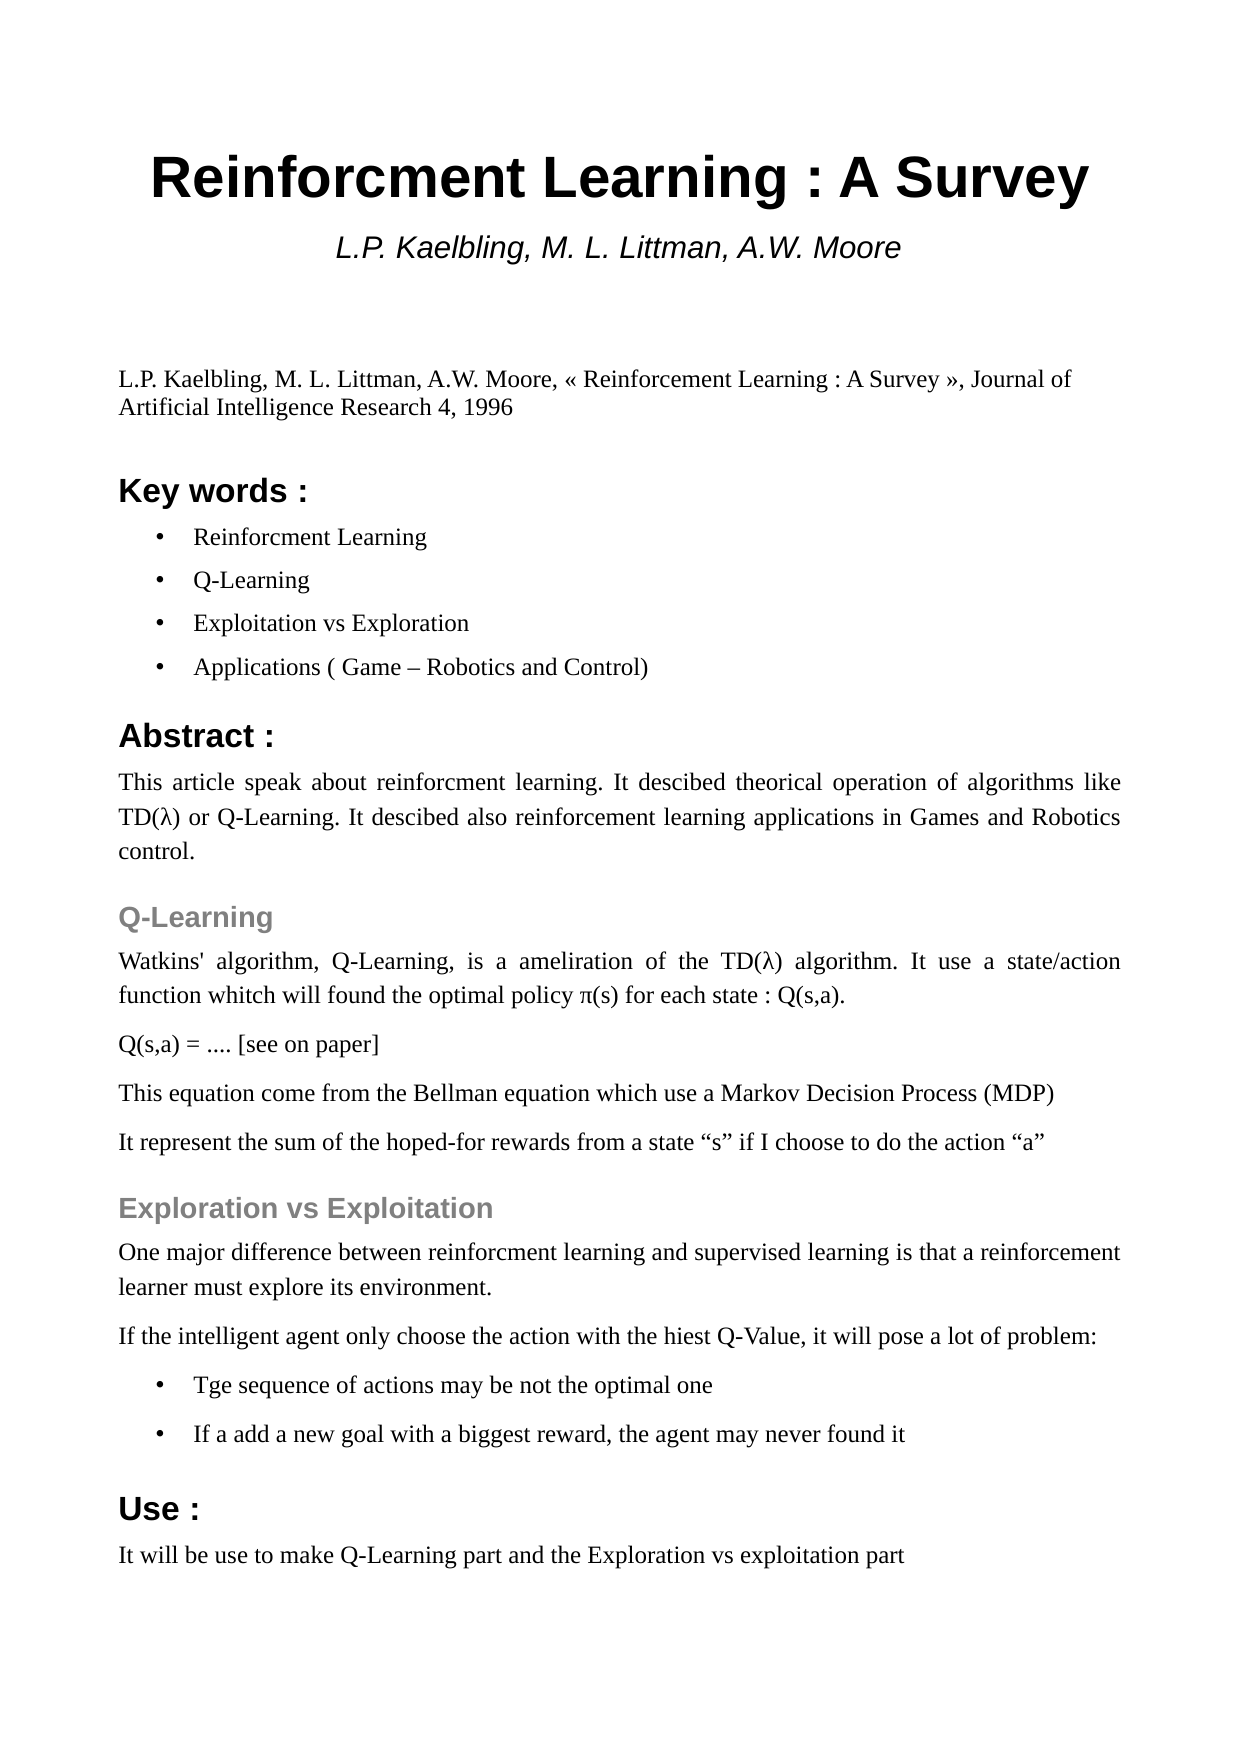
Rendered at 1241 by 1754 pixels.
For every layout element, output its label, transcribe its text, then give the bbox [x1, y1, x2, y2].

text One major difference between reinforcment learning and supervised learning is that a reinforcement learner must explore its environment. [118, 1237, 1122, 1300]
text It will be use to make Q-Learning part and the Exploration vs exploitation part [118, 1540, 1122, 1569]
list If a add a new goal with a biggest reward, the agent may never found it [156, 1419, 1122, 1448]
text Artificial Intelligence Research 4, 1996 [118, 392, 1122, 421]
subtitle Q-Learning [118, 900, 1122, 933]
subtitle L.P. Kaelbling, M. L. Littman, A.W. Moore [118, 229, 1122, 265]
list Exploitation vs Exploration [156, 608, 1122, 637]
subtitle Key words : [118, 471, 1122, 509]
text This equation come from the Bellman equation which use a Markov Decision Process (MDP) [118, 1078, 1122, 1107]
subtitle Abstract : [118, 716, 1122, 755]
list Q-Learning [156, 565, 1122, 594]
subtitle Exploration vs Exploitation [118, 1191, 1122, 1225]
text This article speak about reinforcment learning. It descibed theorical operation of algorithms like TD(λ) or Q-Learning. It descibed also reinforcement learning applications in Games and Robotics control. [118, 767, 1122, 865]
text If the intelligent agent only choose the action with the hiest Q-Value, it will pose a lot of problem: [118, 1321, 1122, 1349]
subtitle Use : [118, 1489, 1122, 1527]
title Reinforcment Learning : A Survey [118, 143, 1122, 210]
text Watkins' algorithm, Q-Learning, is a ameliration of the TD(λ) algorithm. It use a state/action function whitch will found the optimal policy π(s) for each state : Q(s,a). [118, 946, 1122, 1009]
text It represent the sum of the hoped-for rewards from a state “s” if I choose to do the action “a” [118, 1127, 1122, 1156]
list Applications ( Game – Robotics and Control) [156, 652, 1122, 681]
list Tge sequence of actions may be not the optimal one [156, 1370, 1122, 1398]
list Reinforcment Learning [156, 522, 1122, 551]
text L.P. Kaelbling, M. L. Littman, A.W. Moore, « Reinforcement Learning : A Survey », Journal of [118, 364, 1122, 392]
text Q(s,a) = .... [see on paper] [118, 1029, 1122, 1058]
